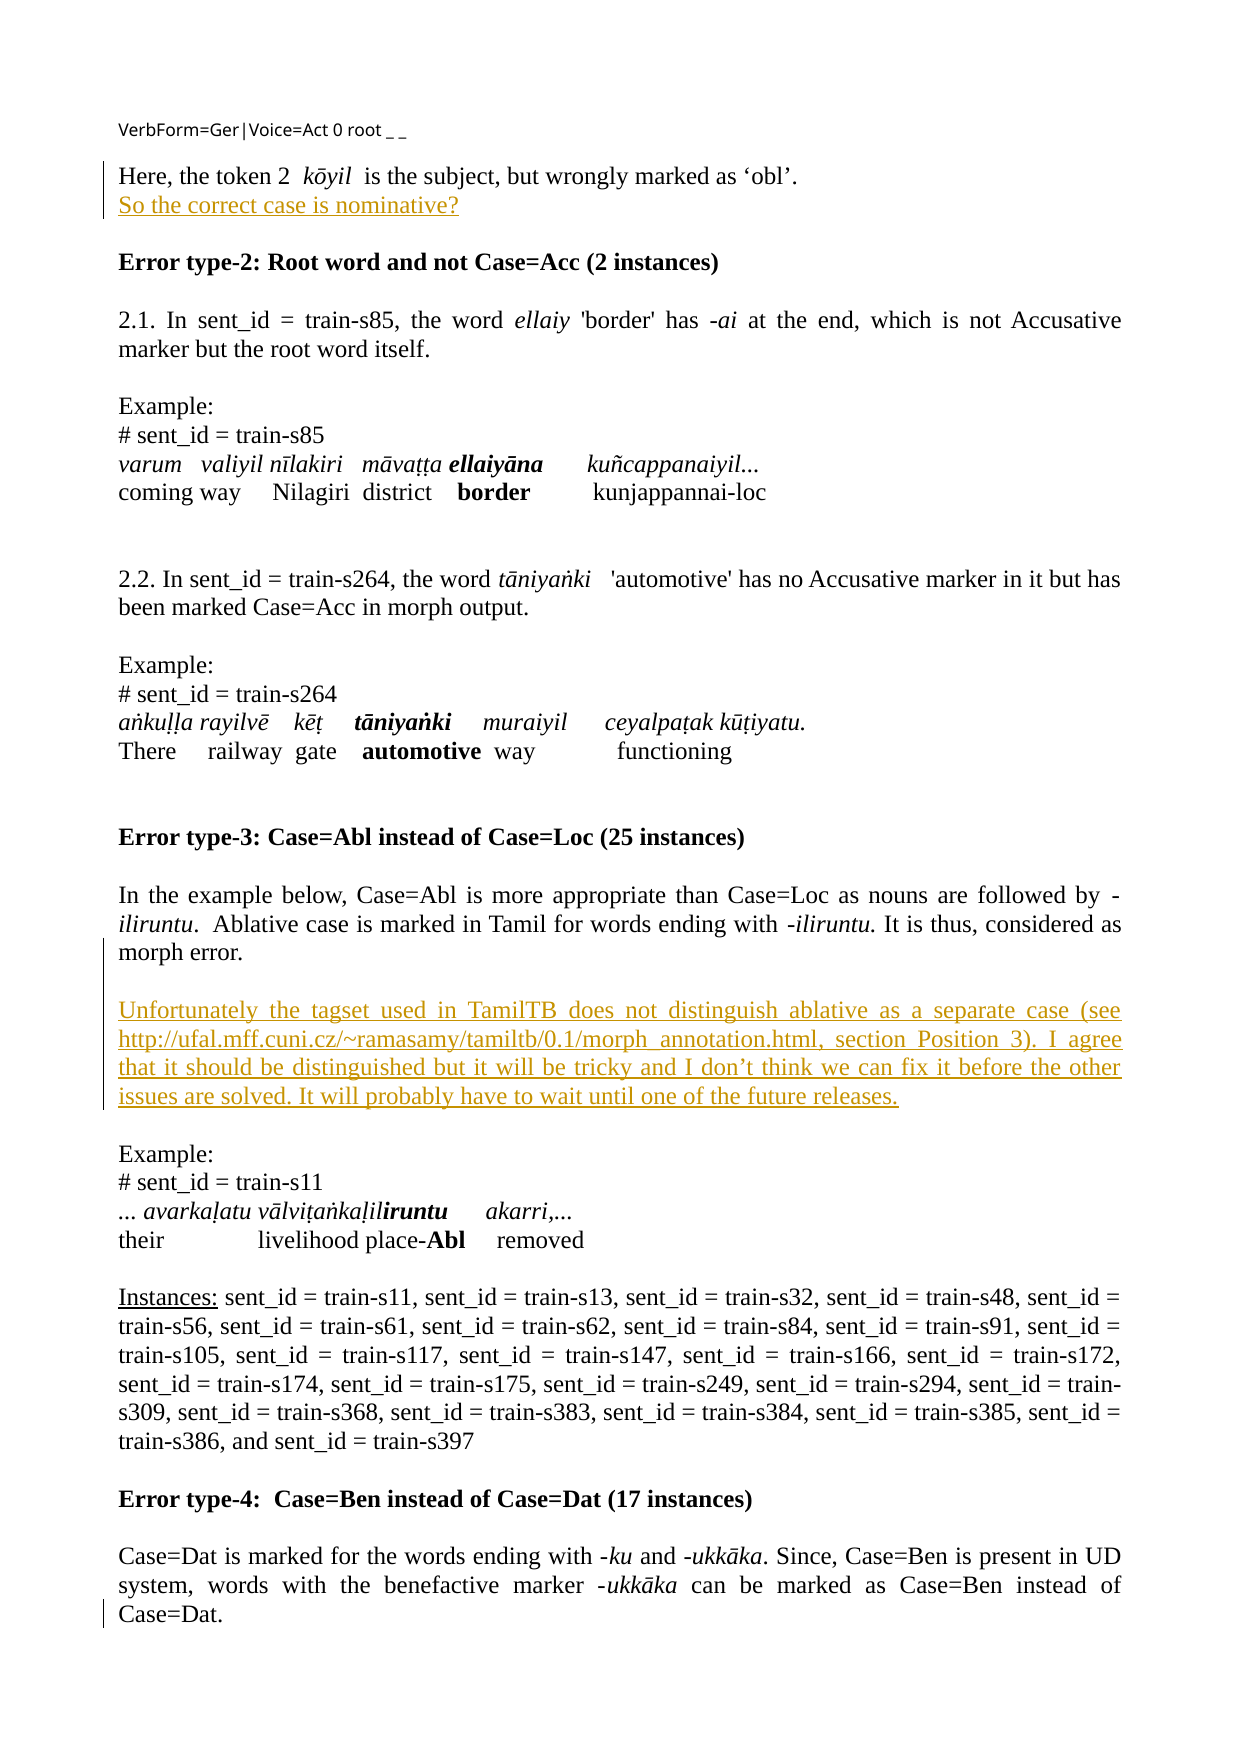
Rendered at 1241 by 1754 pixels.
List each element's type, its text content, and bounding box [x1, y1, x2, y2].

text Instances: sent_id = train-s11, sent_id = train-s13, sent_id = train-s32, sent_id = train-s48, sent_id = train-s56, sent_id = train-s61, sent_id = train-s62, sent_id = train-s84, sent_id = train-s91, sent_id = train-s105, sent_id = train-s117, sent_id = train-s147, sent_id = train-s166, sent_id = train-s172, sent_id = train-s174, sent_id = train-s175, sent_id = train-s249, sent_id = train-s294, sent_id = train-s309, sent_id = train-s368, sent_id = train-s383, sent_id = train-s384, sent_id = train-s385, sent_id = train-s386, and sent_id = train-s397 [118, 1282, 1122, 1455]
text varum valiyil nīlakiri māvaṭṭa ellaiyāna kuñcappanaiyil... [118, 449, 1122, 477]
text Case=Dat is marked for the words ending with -ku and -ukkāka. Since, Case=Ben is present in UD system, words with the benefactive marker -ukkāka can be marked as Case=Ben instead of Case=Dat. [118, 1541, 1122, 1627]
text Error type-2: Root word and not Case=Acc (2 instances) [118, 247, 1122, 276]
text Example: [118, 650, 1122, 679]
text issues are solved. It will probably have to wait until one of the future releases. [118, 1079, 1122, 1110]
text VerbForm=Ger|Voice=Act 0 root _ _ [118, 118, 1122, 142]
text Unfortunately the tagset used in TamilTB does not distinguish ablative as a separate case (see [118, 995, 1122, 1020]
text # sent_id = train-s85 [118, 420, 1122, 449]
text There railway gate automotive way functioning [118, 736, 1122, 765]
text their livelihood place-Abl removed [118, 1225, 1122, 1254]
text Error type-3: Case=Abl instead of Case=Loc (25 instances) [118, 822, 1122, 851]
text In the example below, Case=Abl is more appropriate than Case=Loc as nouns are followed by -iliruntu. Ablative case is marked in Tamil for words ending with -iliruntu. It is thus, considered as morph error. [118, 880, 1122, 966]
text coming way Nilagiri district border kunjappannai-loc [118, 477, 1122, 506]
text # sent_id = train-s11 [118, 1167, 1122, 1196]
text Error type-4: Case=Ben instead of Case=Dat (17 instances) [118, 1484, 1122, 1512]
text 2.2. In sent_id = train-s264, the word tāniyaṅki 'automotive' has no Accusative marker in it but has been marked Case=Acc in morph output. [118, 564, 1122, 621]
text Here, the token 2 kōyil is the subject, but wrongly marked as ‘obl’. [118, 161, 1122, 190]
text that it should be distinguished but it will be tricky and I don’t think we can fix it before the other [118, 1050, 1122, 1077]
text So the correct case is nominative? [118, 190, 1122, 219]
text Example: [118, 1139, 1122, 1167]
text Example: [118, 391, 1122, 420]
text ... avarkaḷatu vālviṭaṅkaḷiliruntu akarri,... [118, 1196, 1122, 1225]
text # sent_id = train-s264 [118, 679, 1122, 707]
text http://ufal.mff.cuni.cz/~ramasamy/tamiltb/0.1/morph_annotation.html, section Position 3). I agree [118, 1021, 1122, 1049]
text 2.1. In sent_id = train-s85, the word ellaiy 'border' has -ai at the end, which is not Accusative marker but the root word itself. [118, 305, 1122, 362]
text aṅkuḷḷa rayilvē kēṭ tāniyaṅki muraiyil ceyalpaṭak kūṭiyatu. [118, 707, 1122, 736]
